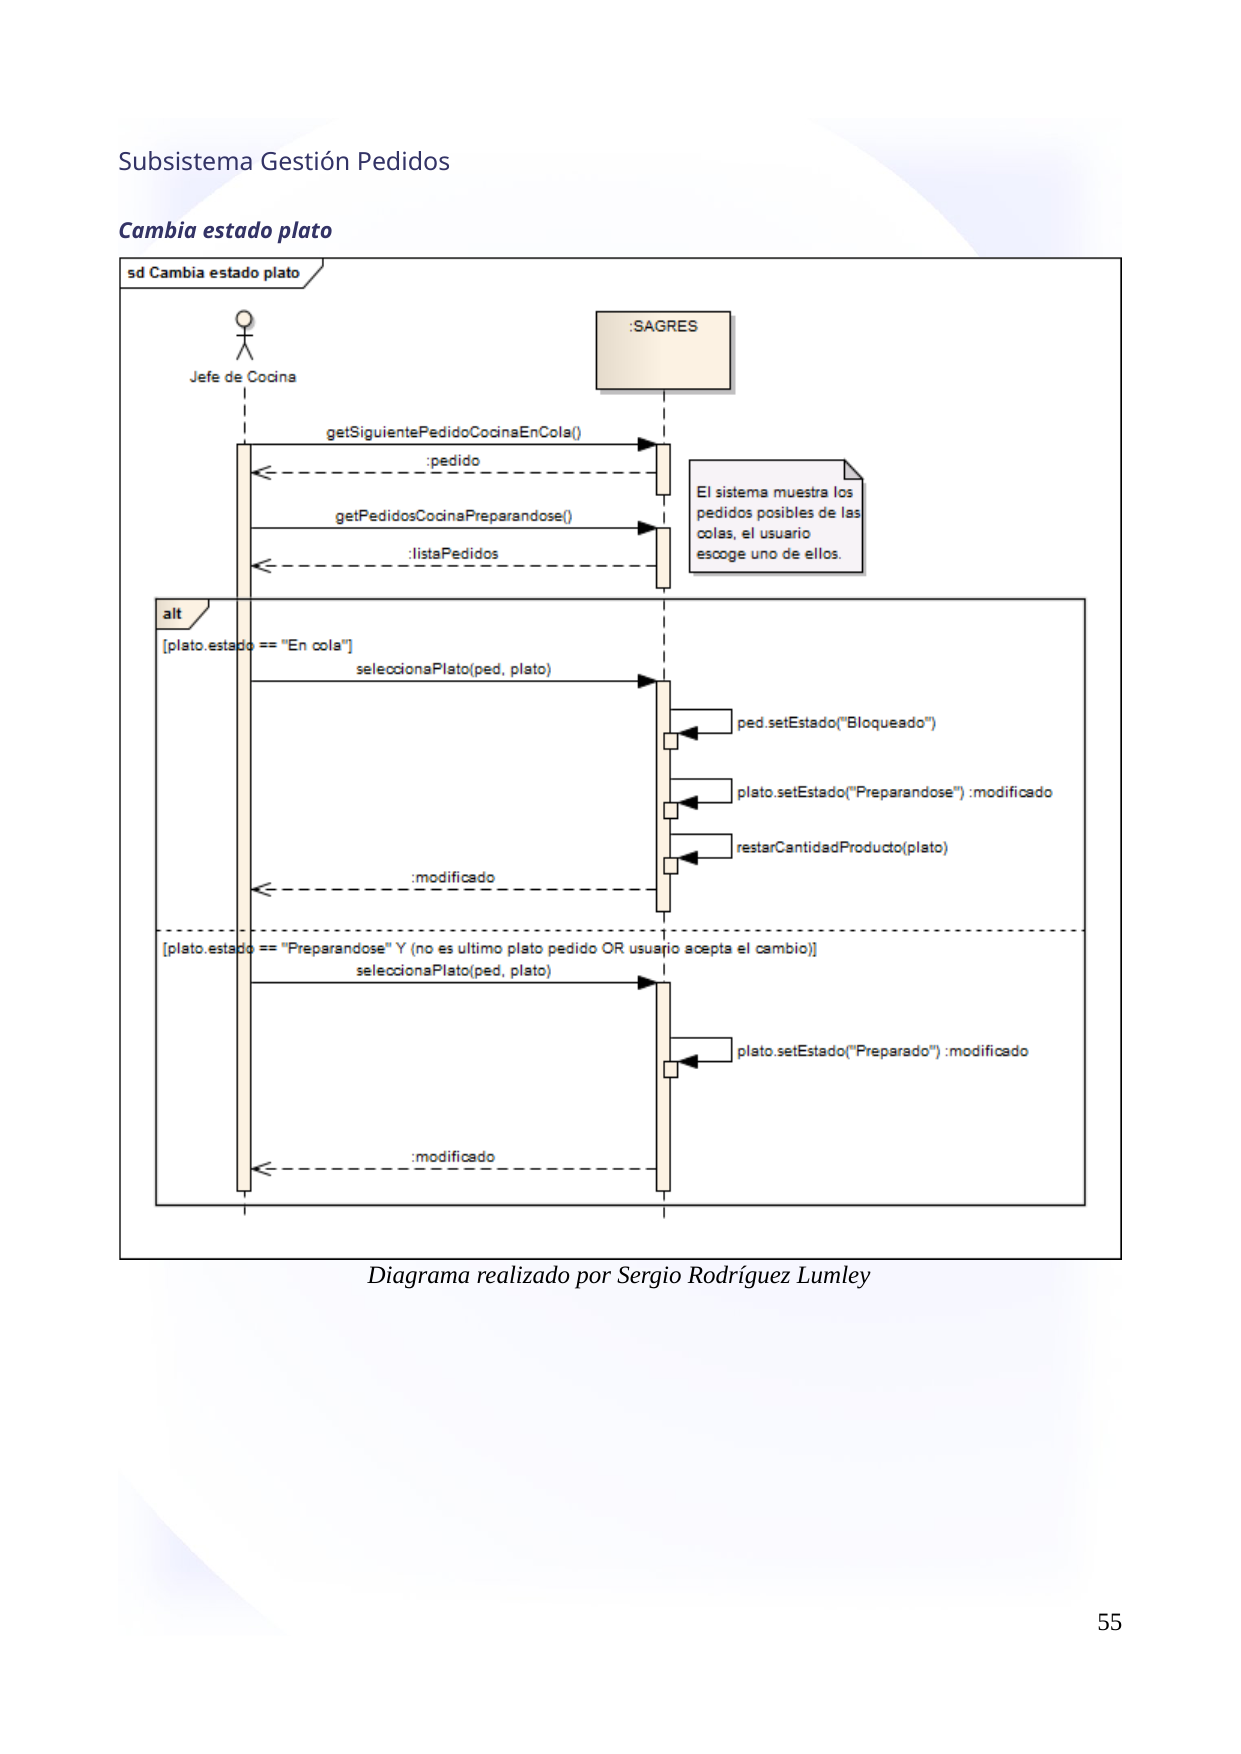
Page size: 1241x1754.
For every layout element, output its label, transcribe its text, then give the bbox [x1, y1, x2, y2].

picture [118, 177, 1122, 215]
subtitle Subsistema Gestión Pedidos [118, 143, 1122, 177]
text Diagrama realizado por Sergio Rodríguez Lumley [118, 1260, 1122, 1288]
picture [118, 1288, 1122, 1636]
subtitle Cambia estado plato [118, 215, 1122, 244]
picture [118, 118, 1122, 143]
picture [118, 244, 1122, 1260]
